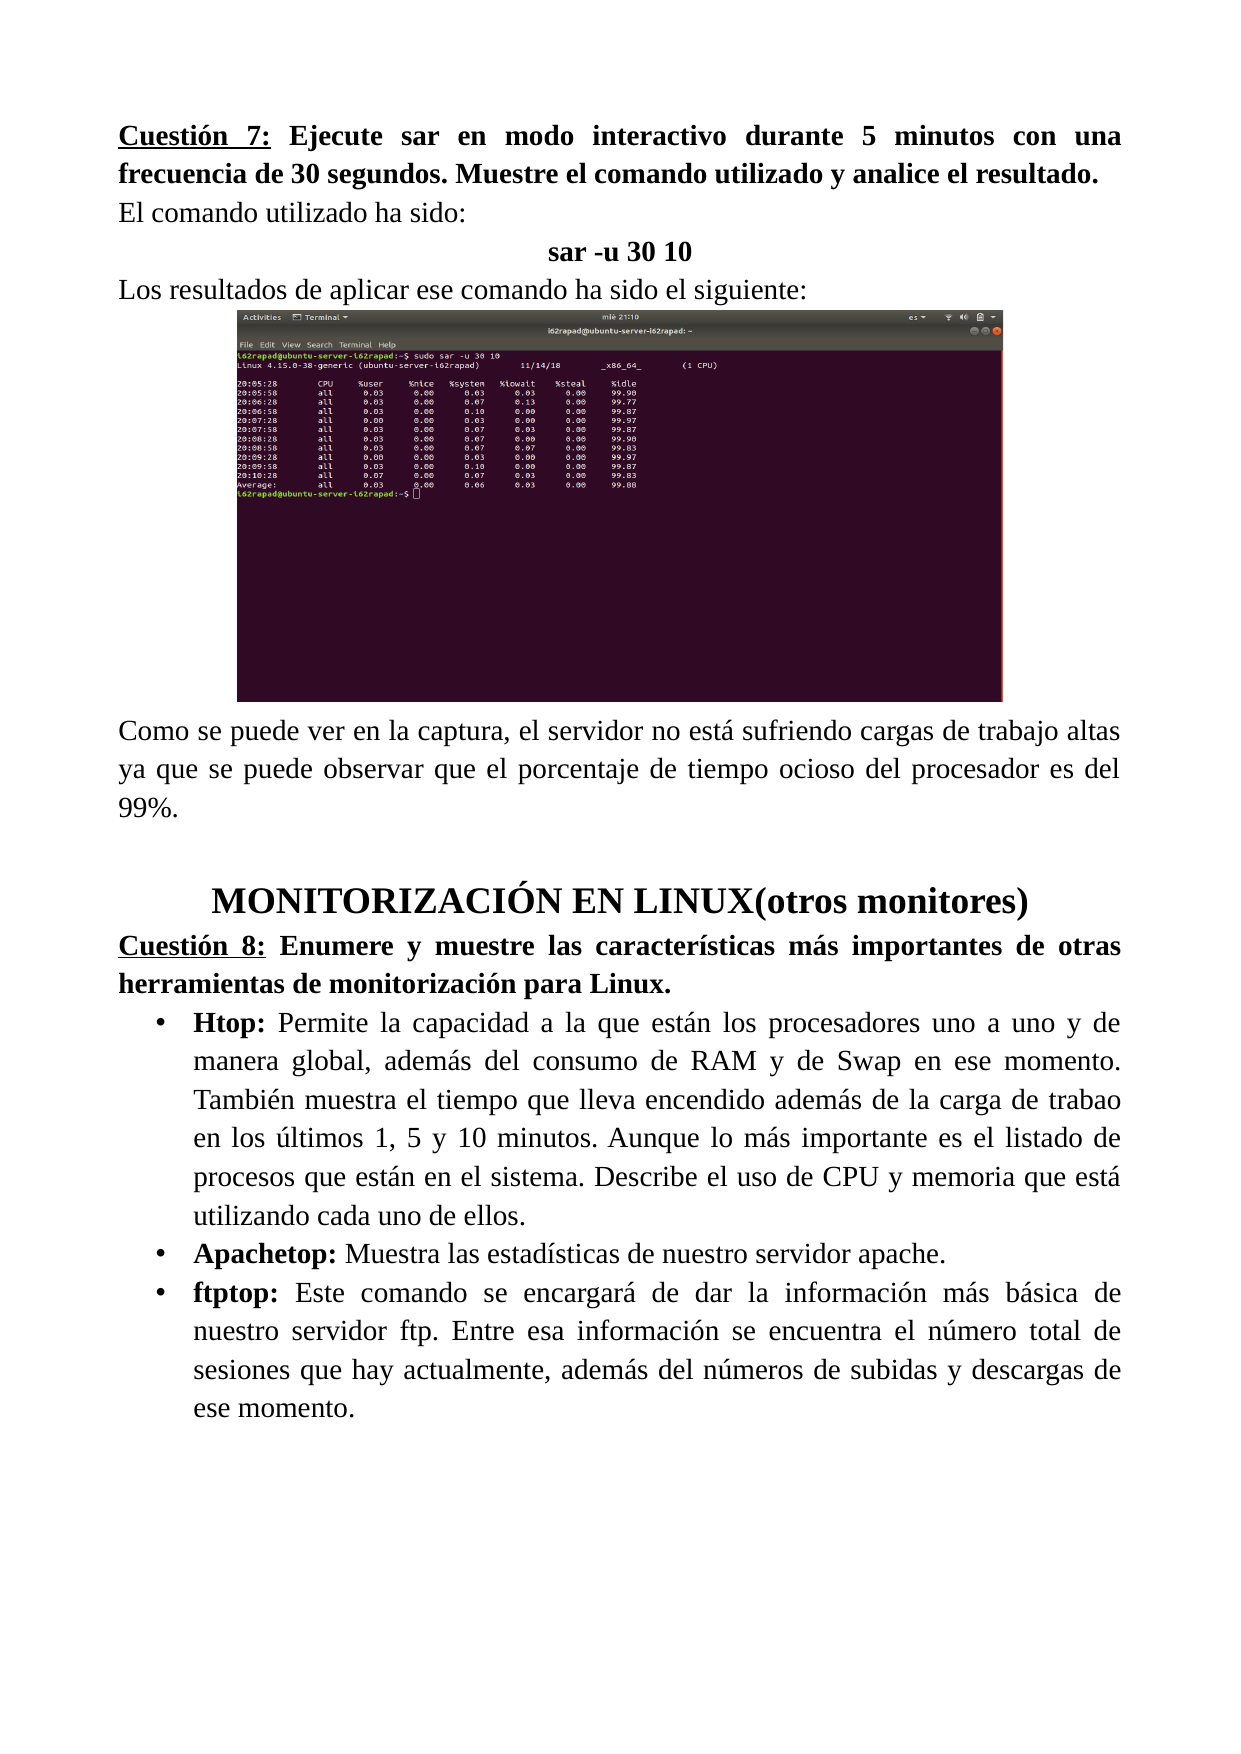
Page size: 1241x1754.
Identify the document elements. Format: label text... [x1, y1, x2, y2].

list Apachetop: Muestra las estadísticas de nuestro servidor apache. [156, 1236, 1122, 1270]
text Cuestión 8: Enumere y muestre las características más importantes de otras herramientas de monitorización para Linux. [118, 928, 1122, 1000]
picture [237, 310, 1004, 702]
text Como se puede ver en la captura, el servidor no está sufriendo cargas de trabajo altas ya que se puede observar que el porcentaje de tiempo ocioso del procesador es del 99%. [118, 713, 1122, 823]
text Los resultados de aplicar ese comando ha sido el siguiente: [118, 272, 1122, 306]
list ftptop: Este comando se encargará de dar la información más básica de nuestro servidor ftp. Entre esa información se encuentra el número total de sesiones que hay actualmente, además del números de subidas y descargas de ese momento. [156, 1275, 1122, 1424]
text MONITORIZACIÓN EN LINUX(otros monitores) [118, 878, 1122, 921]
text Cuestión 7: Ejecute sar en modo interactivo durante 5 minutos con una frecuencia de 30 segundos. Muestre el comando utilizado y analice el resultado. [118, 118, 1122, 190]
text sar -u 30 10 [118, 234, 1122, 267]
list Htop: Permite la capacidad a la que están los procesadores uno a uno y de manera global, además del consumo de RAM y de Swap en ese momento. También muestra el tiempo que lleva encendido además de la carga de trabao en los últimos 1, 5 y 10 minutos. Aunque lo más importante es el listado de procesos que están en el sistema. Describe el uso de CPU y memoria que está utilizando cada uno de ellos. [156, 1005, 1122, 1231]
text El comando utilizado ha sido: [118, 195, 1122, 229]
